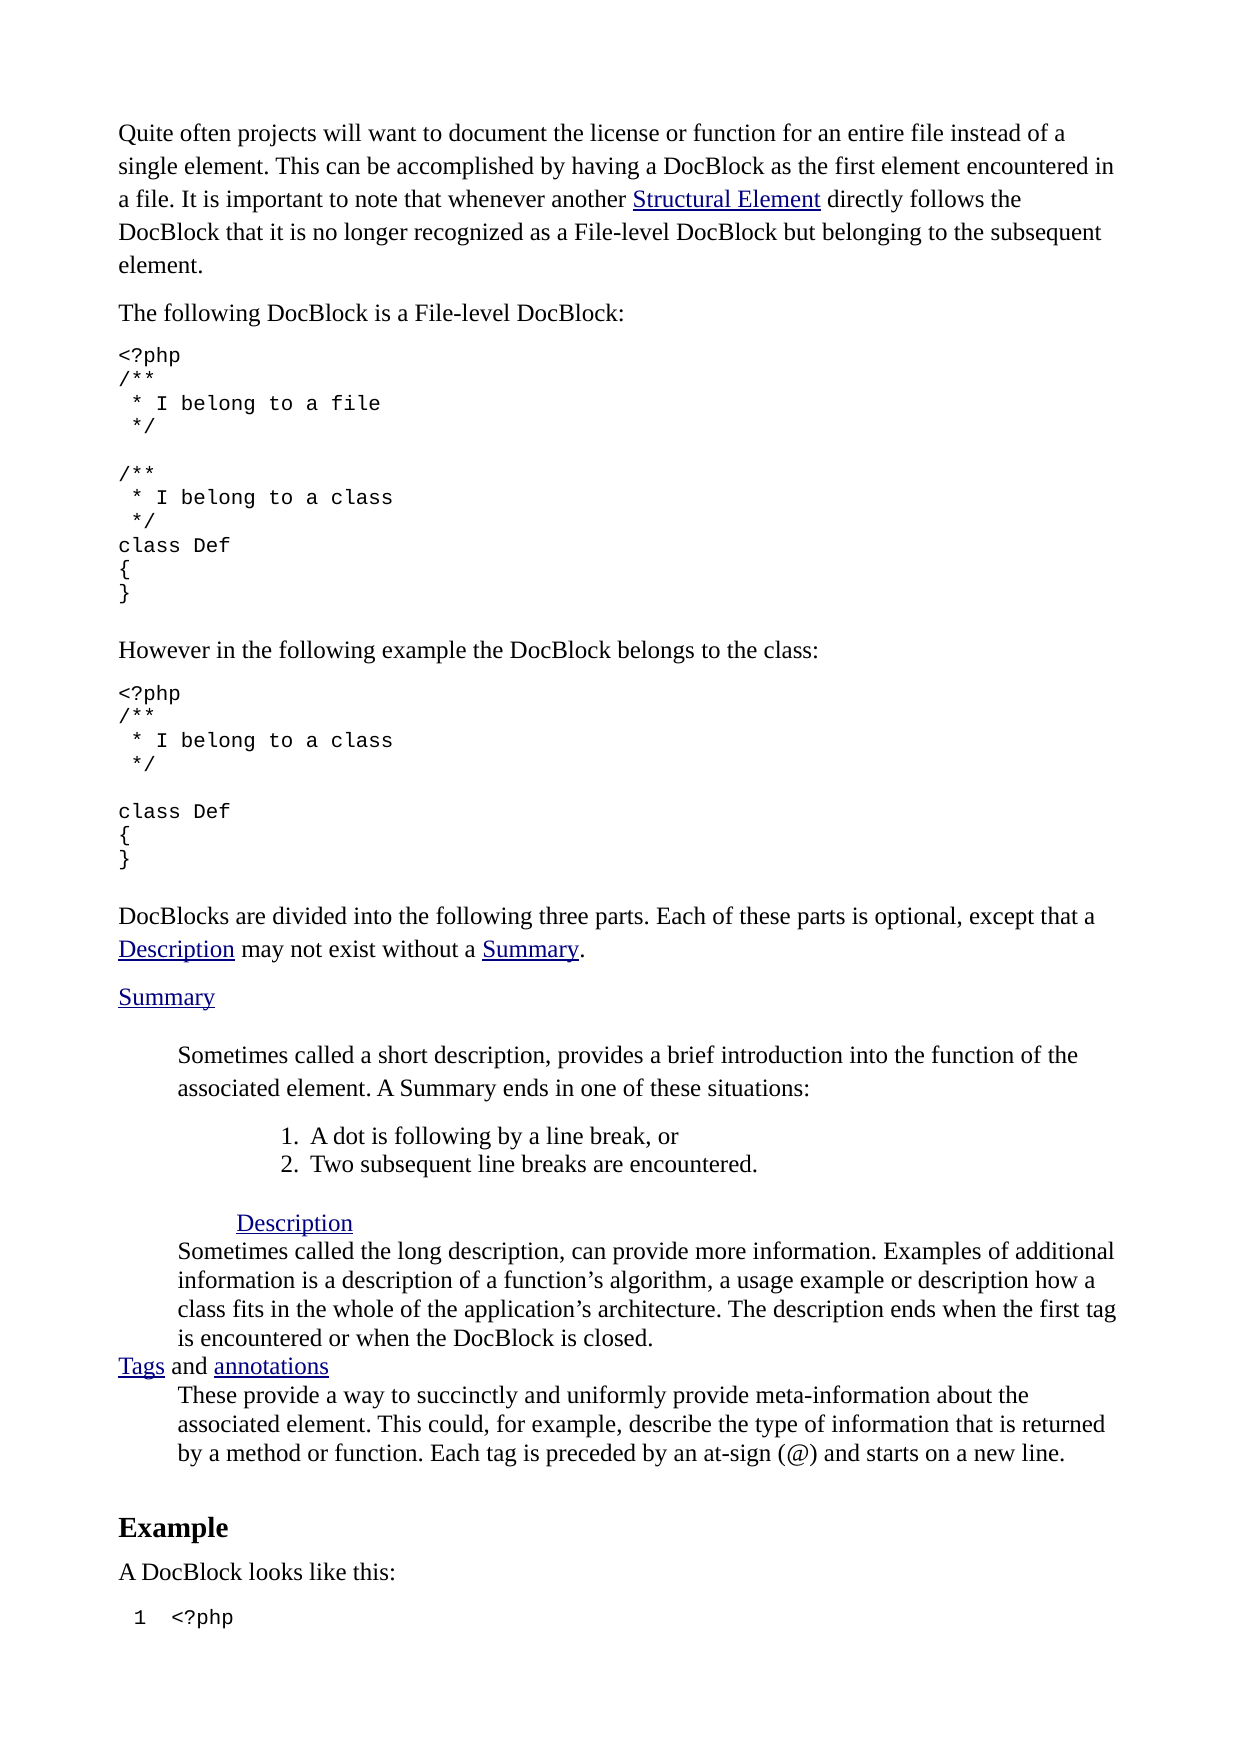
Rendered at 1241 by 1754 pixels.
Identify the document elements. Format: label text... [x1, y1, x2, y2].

text * I belong to a class [118, 487, 1122, 511]
text However in the following example the DocBlock belongs to the class: [118, 635, 1122, 664]
text } [118, 582, 1122, 606]
text */ [118, 511, 1122, 534]
subtitle Summary [118, 982, 1122, 1011]
text /** [118, 464, 1122, 487]
subtitle Tags and annotations [118, 1351, 1122, 1380]
text class Def [118, 801, 1122, 824]
text Quite often projects will want to document the license or function for an entire file instead of a single element. This can be accomplished by having a DocBlock as the first element encountered in a file. It is important to note that whenever another Structural Element directly follows the DocBlock that it is no longer recognized as a File-level DocBlock but belonging to the subsequent element. [118, 118, 1122, 279]
text <?php [118, 345, 1122, 369]
text } [118, 848, 1122, 872]
table_header <?php /** * A summary informing the user what the associated element does. * * A *description*, that can span multiple lines, to go _in-depth_ into the details of this element * and to provide some background information or textual references. * * @param string $myArgument With a *description* of this argument, these may also * span multiple lines. * * @return void */ function myFunction($myArgument) { } [156, 1604, 1240, 1634]
text <?php [118, 683, 1122, 706]
text The following DocBlock is a File-level DocBlock: [118, 298, 1122, 327]
table_header 1 [118, 1604, 156, 1634]
subtitle Example [118, 1511, 1122, 1544]
text * I belong to a file [118, 393, 1122, 416]
text /** [118, 369, 1122, 393]
list Two subsequent line breaks are encountered. [280, 1149, 1063, 1178]
text { [118, 558, 1122, 582]
list Sometimes called the long description, can provide more information. Examples of additional information is a description of a function’s algorithm, a usage example or description how a class fits in the whole of the application’s architecture. The description ends when the first tag is encountered or when the DocBlock is closed. [177, 1236, 1122, 1351]
text * I belong to a class [118, 730, 1122, 753]
list A dot is following by a line break, or [280, 1121, 1063, 1149]
text A DocBlock looks like this: [118, 1557, 1122, 1585]
text class Def [118, 534, 1122, 558]
text */ [118, 416, 1122, 440]
text DocBlocks are divided into the following three parts. Each of these parts is optional, except that a Description may not exist without a Summary. [118, 901, 1122, 963]
text */ [118, 753, 1122, 777]
list These provide a way to succinctly and uniformly provide meta-information about the associated element. This could, for example, describe the type of information that is returned by a method or function. Each tag is preceded by an at-sign (@) and starts on a new line. [177, 1380, 1122, 1466]
subtitle Description [236, 1208, 1063, 1236]
text Sometimes called a short description, provides a brief introduction into the function of the associated element. A Summary ends in one of these situations: [177, 1040, 1122, 1102]
text { [118, 824, 1122, 848]
text /** [118, 706, 1122, 730]
